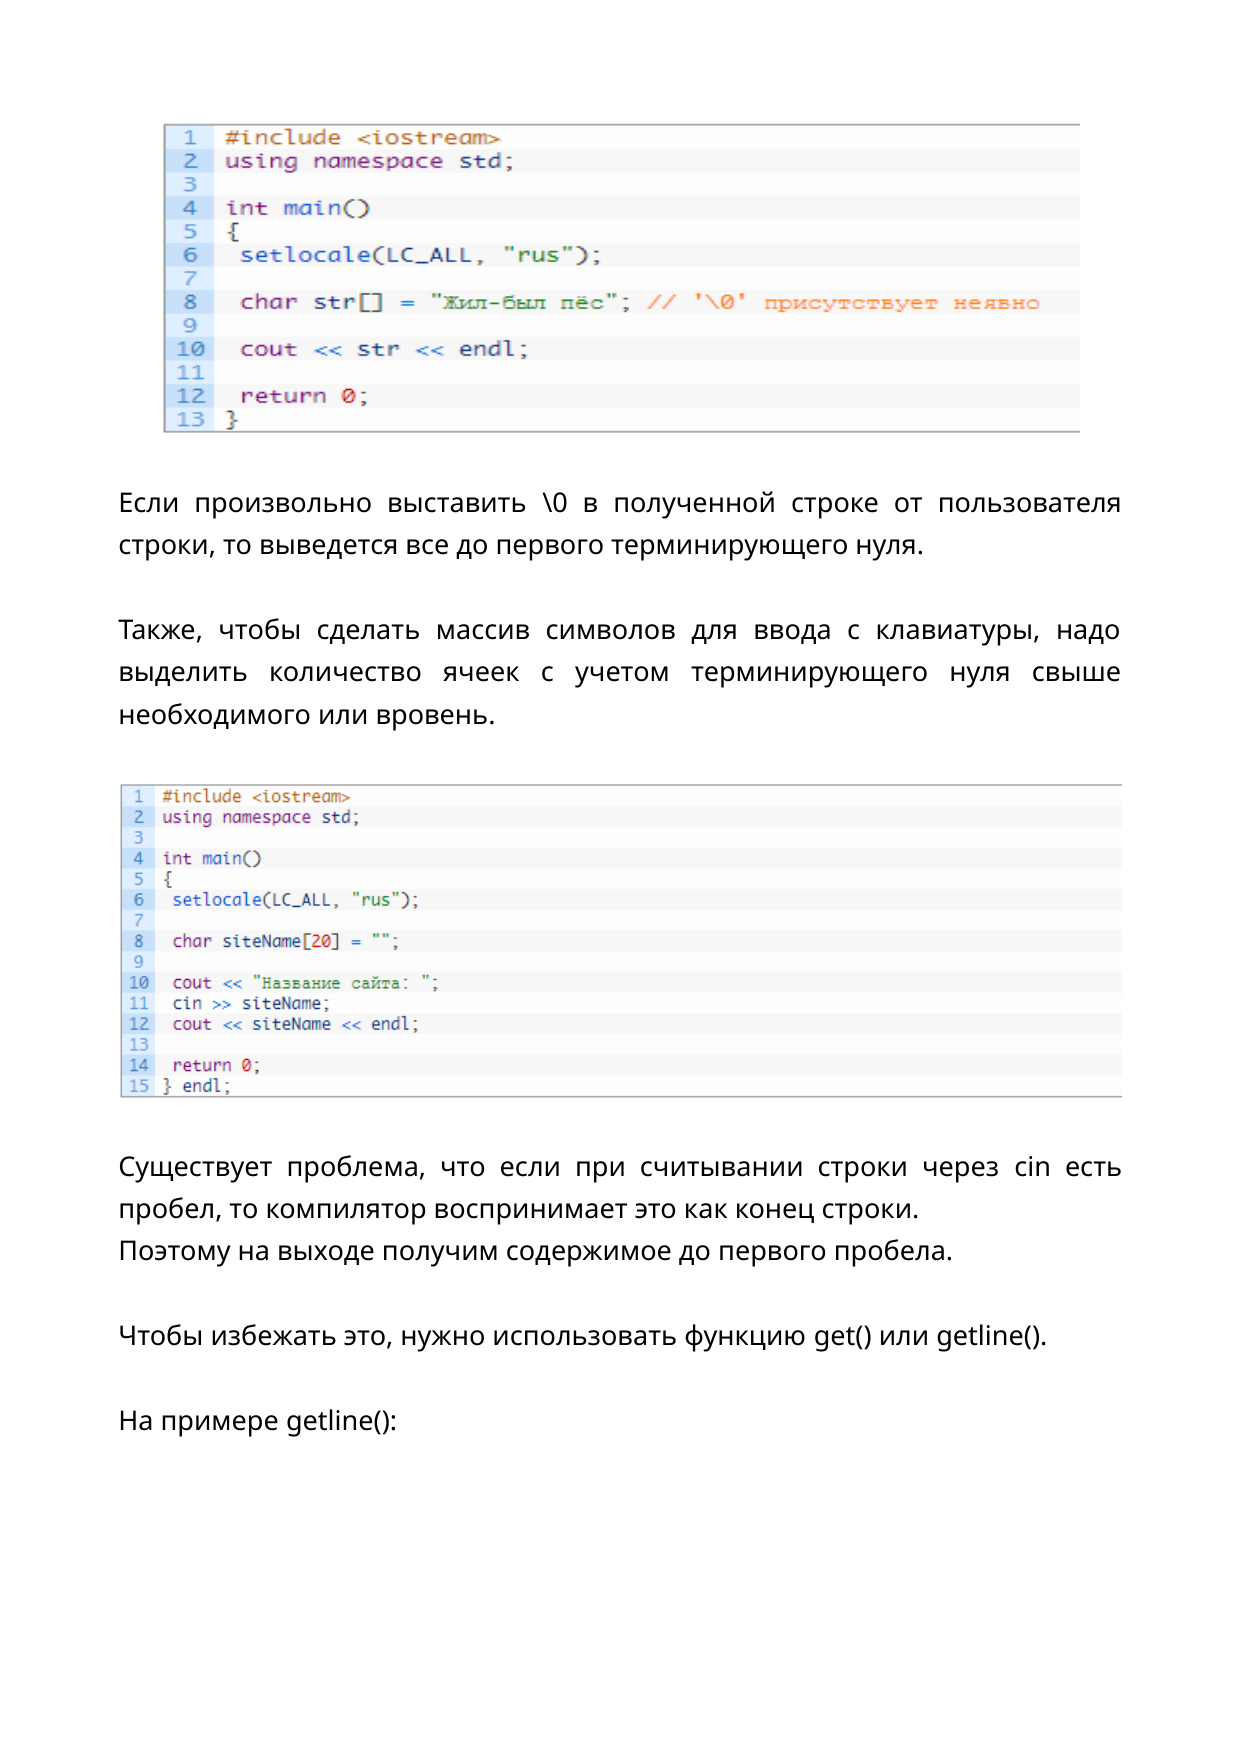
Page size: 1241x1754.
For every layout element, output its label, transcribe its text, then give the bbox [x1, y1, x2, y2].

text Если произвольно выставить \0 в полученной строке от пользователя строки, то выведется все до первого терминирующего нуля. [118, 483, 1122, 562]
text Чтобы избежать это, нужно использовать функцию get() или getline(). [118, 1317, 1122, 1353]
text Также, чтобы сделать массив символов для ввода с клавиатуры, надо выделить количество ячеек с учетом терминирующего нуля свыше необходимого или вровень. [118, 610, 1122, 732]
text На примере getline(): [118, 1401, 1122, 1438]
text Поэтому на выходе получим содержимое до первого пробела. [118, 1232, 1122, 1269]
picture [118, 780, 1123, 1099]
picture [160, 118, 1080, 436]
text Существует проблема, что если при считывании строки через cin есть пробел, то компилятор воспринимает это как конец строки. [118, 1147, 1122, 1226]
